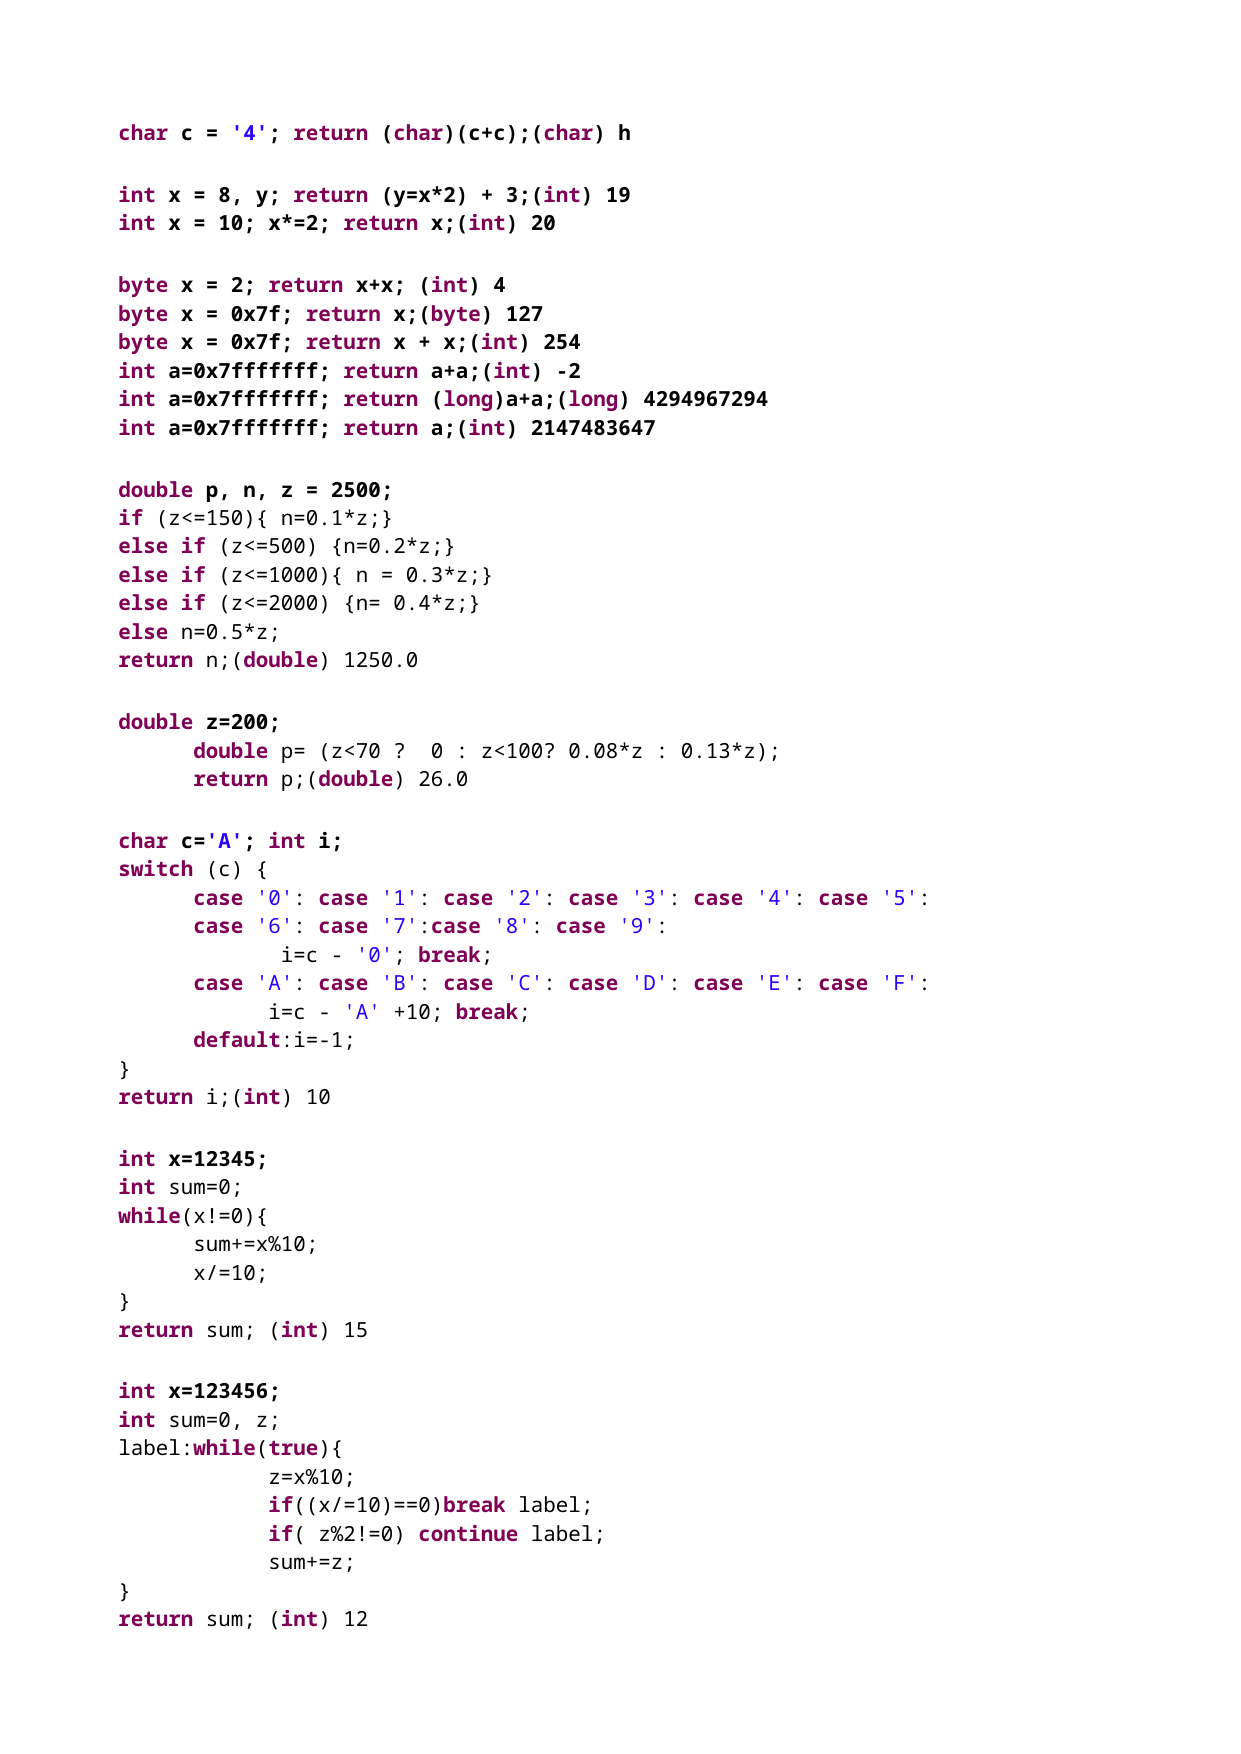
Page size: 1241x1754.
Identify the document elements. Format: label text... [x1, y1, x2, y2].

text while(x!=0){ [118, 1201, 1122, 1229]
text int x=12345; [118, 1144, 1122, 1172]
text byte x = 0x7f; return x;(byte) 127 [118, 299, 1122, 327]
text return p;(double) 26.0 [118, 764, 1122, 793]
text return n;(double) 1250.0 [118, 645, 1122, 674]
text if( z%2!=0) continue label; [118, 1519, 1122, 1547]
text label:while(true){ [118, 1433, 1122, 1462]
text z=x%10; [118, 1462, 1122, 1490]
text int x=123456; [118, 1377, 1122, 1405]
text int x = 10; x*=2; return x;(int) 20 [118, 208, 1122, 237]
text int sum=0, z; [118, 1405, 1122, 1433]
text int sum=0; [118, 1172, 1122, 1201]
text double p, n, z = 2500; [118, 475, 1122, 503]
text if((x/=10)==0)break label; [118, 1490, 1122, 1519]
text char c='A'; int i; [118, 826, 1122, 854]
text else if (z<=1000){ n = 0.3*z;} [118, 560, 1122, 588]
text double p= (z<70 ? 0 : z<100? 0.08*z : 0.13*z); [118, 736, 1122, 764]
text case '6': case '7':case '8': case '9': [118, 911, 1122, 940]
text return i;(int) 10 [118, 1082, 1122, 1111]
text case 'A': case 'B': case 'C': case 'D': case 'E': case 'F': [118, 968, 1122, 997]
text } [118, 1576, 1122, 1604]
text double z=200; [118, 707, 1122, 736]
text i=c - '0'; break; [118, 940, 1122, 968]
text int a=0x7fffffff; return (long)a+a;(long) 4294967294 [118, 384, 1122, 413]
text int x = 8, y; return (y=x*2) + 3;(int) 19 [118, 180, 1122, 208]
text switch (c) { [118, 854, 1122, 883]
text byte x = 0x7f; return x + x;(int) 254 [118, 327, 1122, 356]
text else n=0.5*z; [118, 617, 1122, 645]
text int a=0x7fffffff; return a+a;(int) -2 [118, 356, 1122, 384]
text return sum; (int) 12 [118, 1604, 1122, 1633]
text default:i=-1; [118, 1025, 1122, 1054]
text if (z<=150){ n=0.1*z;} [118, 503, 1122, 532]
text sum+=x%10; [118, 1229, 1122, 1258]
text char c = '4'; return (char)(c+c);(char) h [118, 118, 1122, 147]
text else if (z<=500) {n=0.2*z;} [118, 532, 1122, 560]
text return sum; (int) 15 [118, 1315, 1122, 1343]
text int a=0x7fffffff; return a;(int) 2147483647 [118, 413, 1122, 441]
text i=c - 'A' +10; break; [118, 997, 1122, 1025]
text sum+=z; [118, 1547, 1122, 1576]
text x/=10; [118, 1258, 1122, 1286]
text } [118, 1054, 1122, 1082]
text byte x = 2; return x+x; (int) 4 [118, 271, 1122, 299]
text case '0': case '1': case '2': case '3': case '4': case '5': [118, 883, 1122, 911]
text else if (z<=2000) {n= 0.4*z;} [118, 588, 1122, 617]
text } [118, 1286, 1122, 1315]
